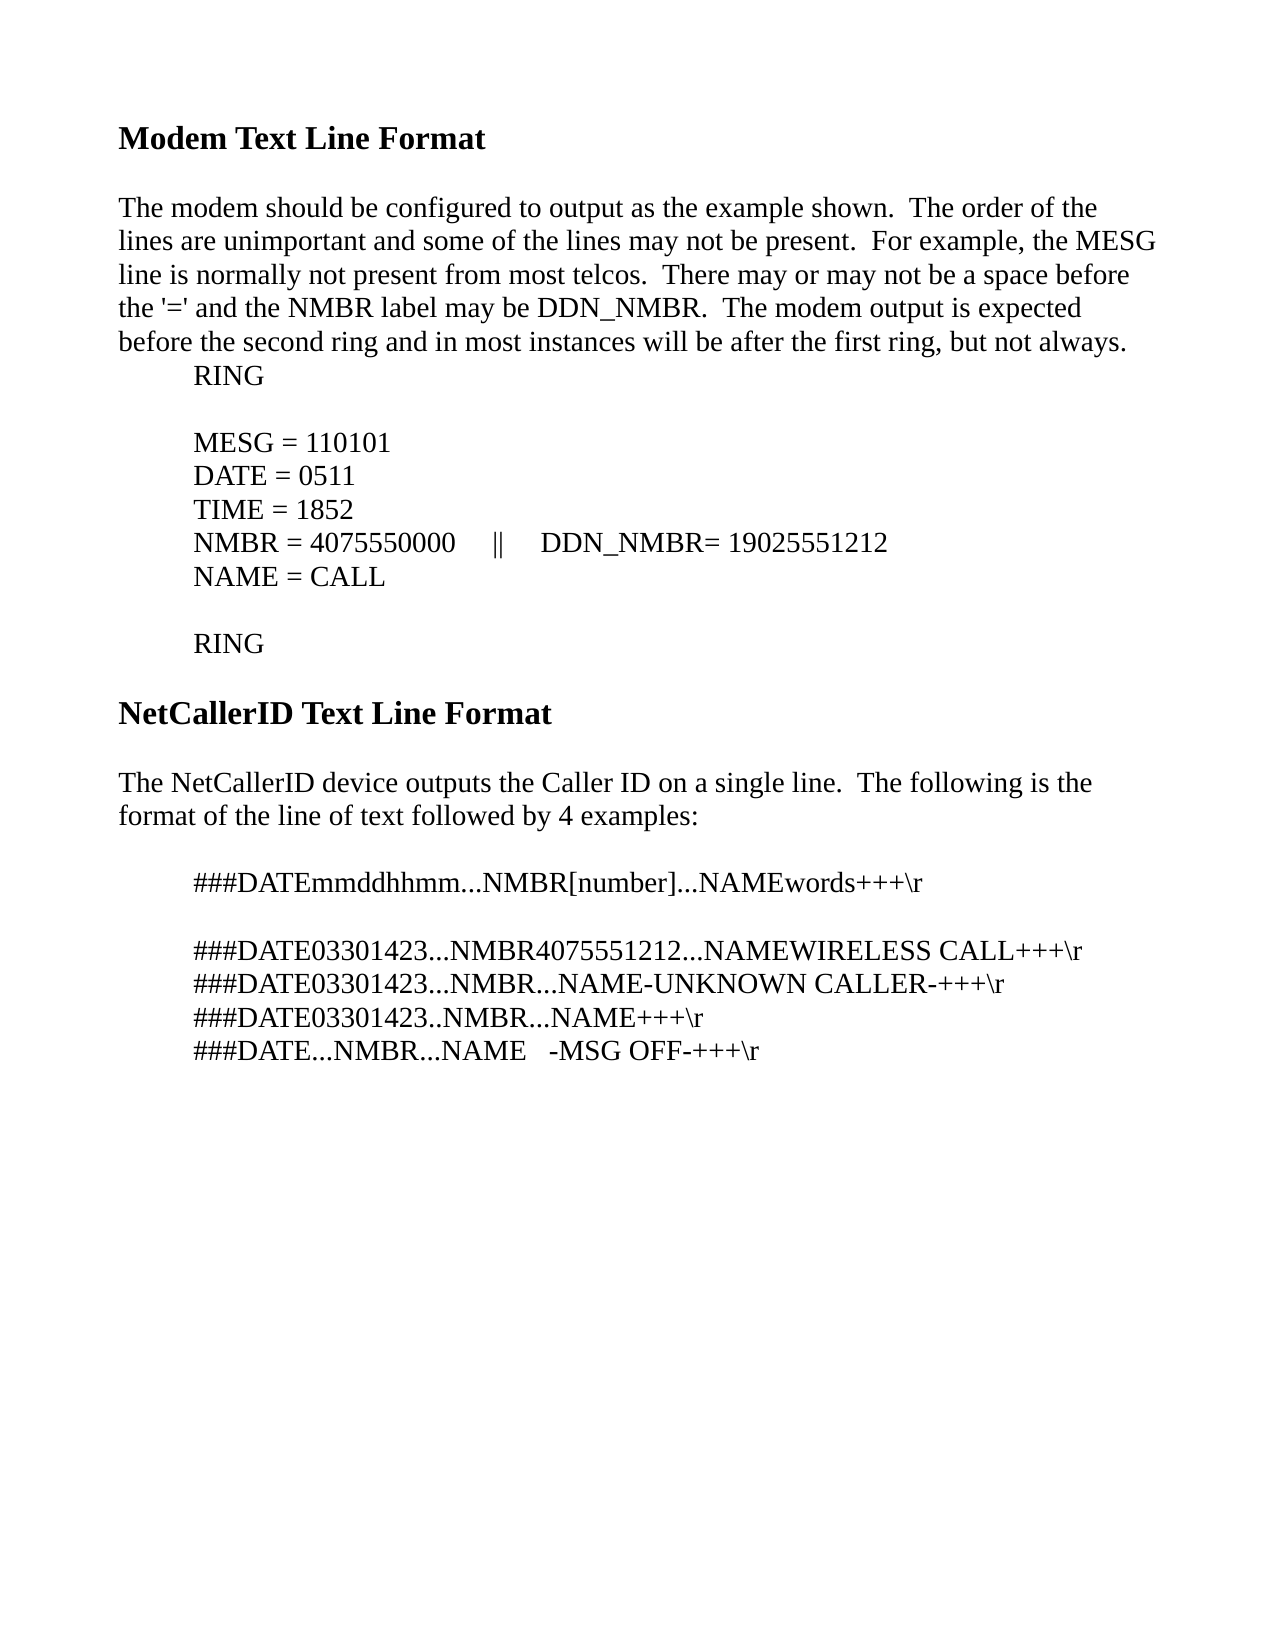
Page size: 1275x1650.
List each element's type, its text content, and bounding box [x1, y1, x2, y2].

list NMBR = 4075550000 || DDN_NMBR= 19025551212 [156, 525, 1157, 559]
list RING [156, 626, 1157, 659]
text NetCallerID Text Line Format [118, 693, 1157, 731]
list ###DATE03301423..NMBR...NAME+++\r [156, 1000, 1157, 1033]
list MESG = 110101 [156, 425, 1157, 458]
list ###DATE03301423...NMBR4075551212...NAMEWIRELESS CALL+++\r [156, 933, 1157, 966]
list TIME = 1852 [156, 492, 1157, 525]
list ###DATEmmddhhmm...NMBR[number]...NAMEwords+++\r [156, 866, 1157, 899]
list ###DATE...NMBR...NAME -MSG OFF-+++\r [156, 1033, 1157, 1067]
list DATE = 0511 [156, 458, 1157, 492]
text The NetCallerID device outputs the Caller ID on a single line. The following is the format of the line of text followed by 4 examples: [118, 765, 1157, 832]
list RING [156, 358, 1157, 391]
text The modem should be configured to output as the example shown. The order of the lines are unimportant and some of the lines may not be present. For example, the MESG line is normally not present from most telcos. There may or may not be a space before the '=' and the NMBR label may be DDN_NMBR. The modem output is expected before the second ring and in most instances will be after the first ring, but not always. [118, 190, 1157, 358]
list ###DATE03301423...NMBR...NAME-UNKNOWN CALLER-+++\r [156, 966, 1157, 1000]
list NAME = CALL [156, 559, 1157, 592]
text Modem Text Line Format [118, 118, 1157, 156]
